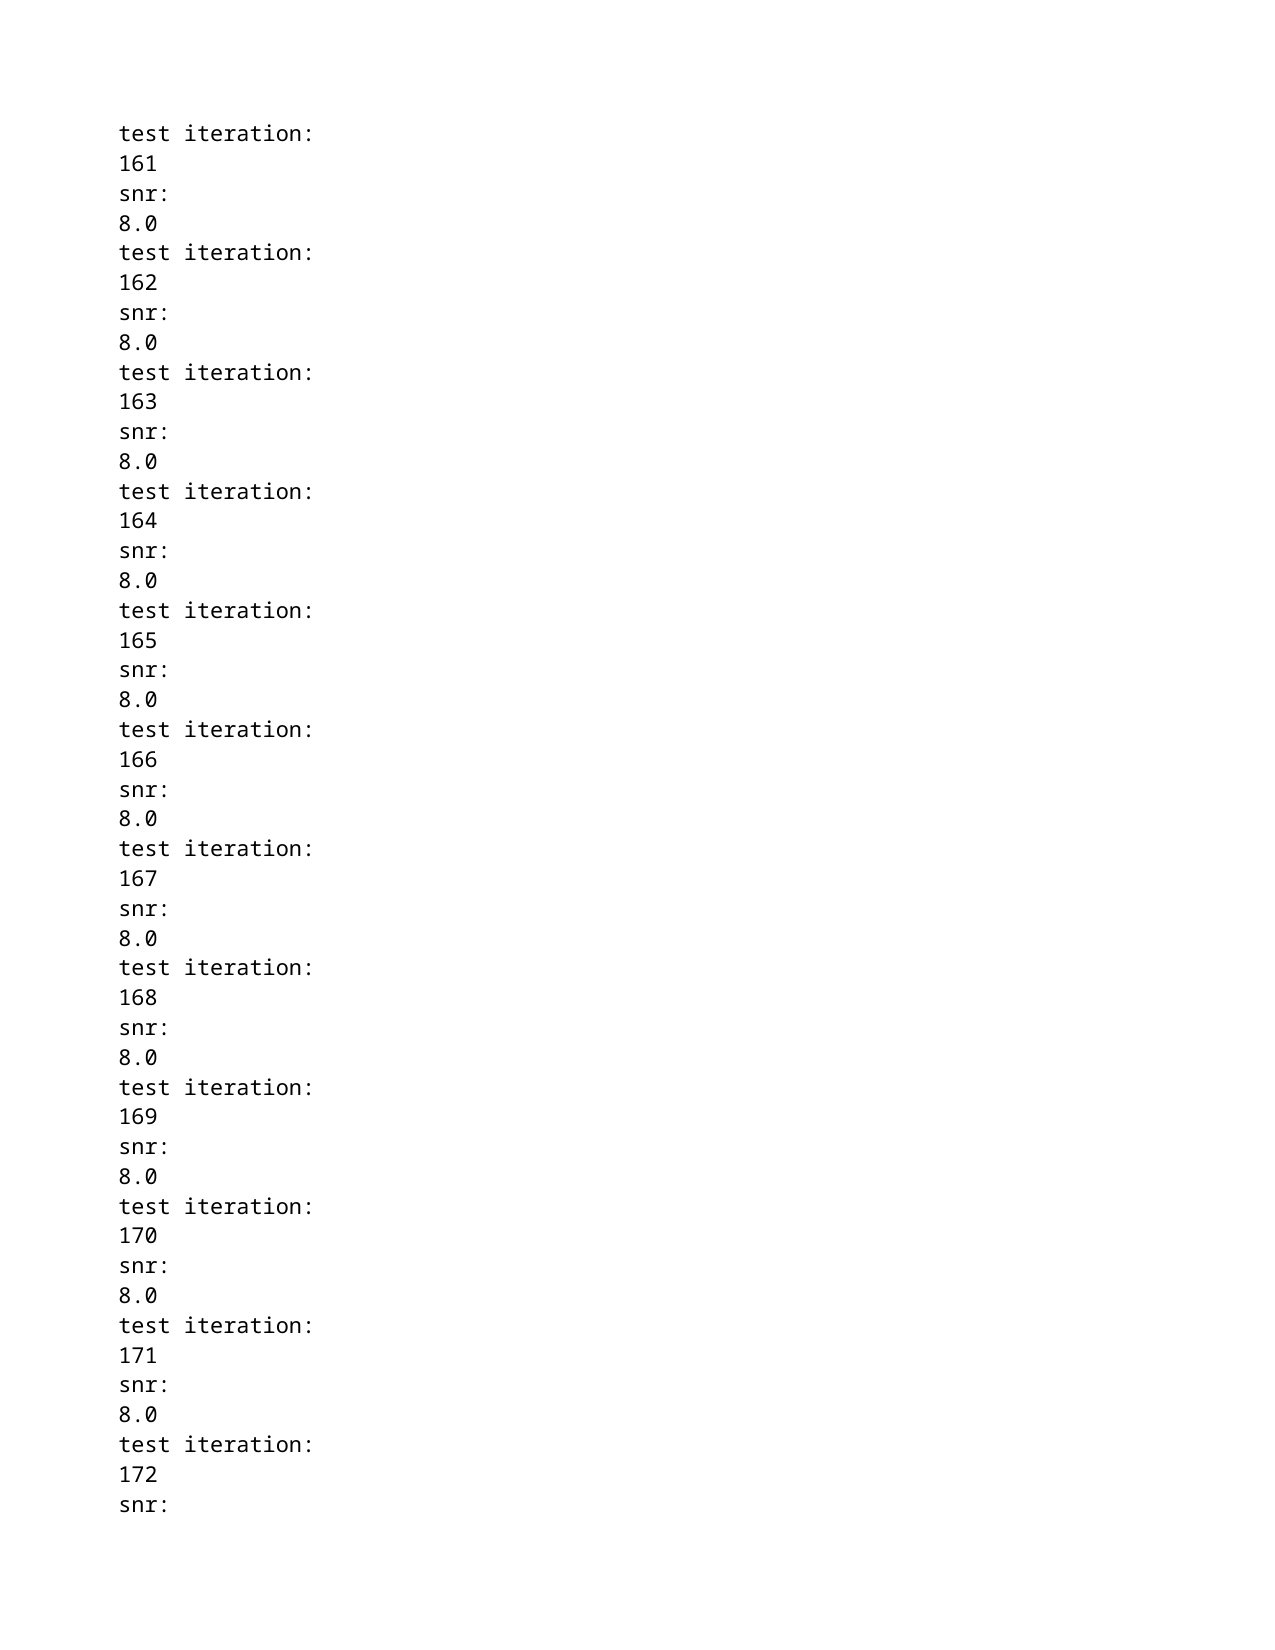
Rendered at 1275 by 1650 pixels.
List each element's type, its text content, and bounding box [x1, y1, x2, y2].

text snr: [118, 773, 1157, 803]
text 8.0 [118, 1399, 1157, 1429]
text snr: [118, 1012, 1157, 1042]
text snr: [118, 1488, 1157, 1518]
text test iteration: [118, 1191, 1157, 1220]
text test iteration: [118, 356, 1157, 386]
text snr: [118, 178, 1157, 207]
text 167 [118, 863, 1157, 893]
text snr: [118, 1369, 1157, 1399]
text 8.0 [118, 1161, 1157, 1191]
text 171 [118, 1339, 1157, 1369]
text test iteration: [118, 237, 1157, 267]
text 8.0 [118, 446, 1157, 476]
text 8.0 [118, 1280, 1157, 1310]
text 169 [118, 1101, 1157, 1131]
text 8.0 [118, 684, 1157, 714]
text 168 [118, 982, 1157, 1012]
text snr: [118, 297, 1157, 327]
text test iteration: [118, 1429, 1157, 1459]
text snr: [118, 654, 1157, 684]
text snr: [118, 1250, 1157, 1280]
text 162 [118, 267, 1157, 297]
text 164 [118, 505, 1157, 535]
text 8.0 [118, 1042, 1157, 1071]
text test iteration: [118, 118, 1157, 148]
text test iteration: [118, 476, 1157, 505]
text 170 [118, 1220, 1157, 1250]
text test iteration: [118, 1310, 1157, 1339]
text snr: [118, 893, 1157, 922]
text snr: [118, 535, 1157, 565]
text 161 [118, 148, 1157, 178]
text test iteration: [118, 1071, 1157, 1101]
text 166 [118, 744, 1157, 773]
text test iteration: [118, 952, 1157, 982]
text 172 [118, 1459, 1157, 1488]
text test iteration: [118, 833, 1157, 863]
text 8.0 [118, 922, 1157, 952]
text 165 [118, 624, 1157, 654]
text snr: [118, 416, 1157, 446]
text 163 [118, 386, 1157, 416]
text test iteration: [118, 714, 1157, 744]
text test iteration: [118, 595, 1157, 624]
text 8.0 [118, 327, 1157, 356]
text snr: [118, 1131, 1157, 1161]
text 8.0 [118, 207, 1157, 237]
text 8.0 [118, 565, 1157, 595]
text 8.0 [118, 803, 1157, 833]
